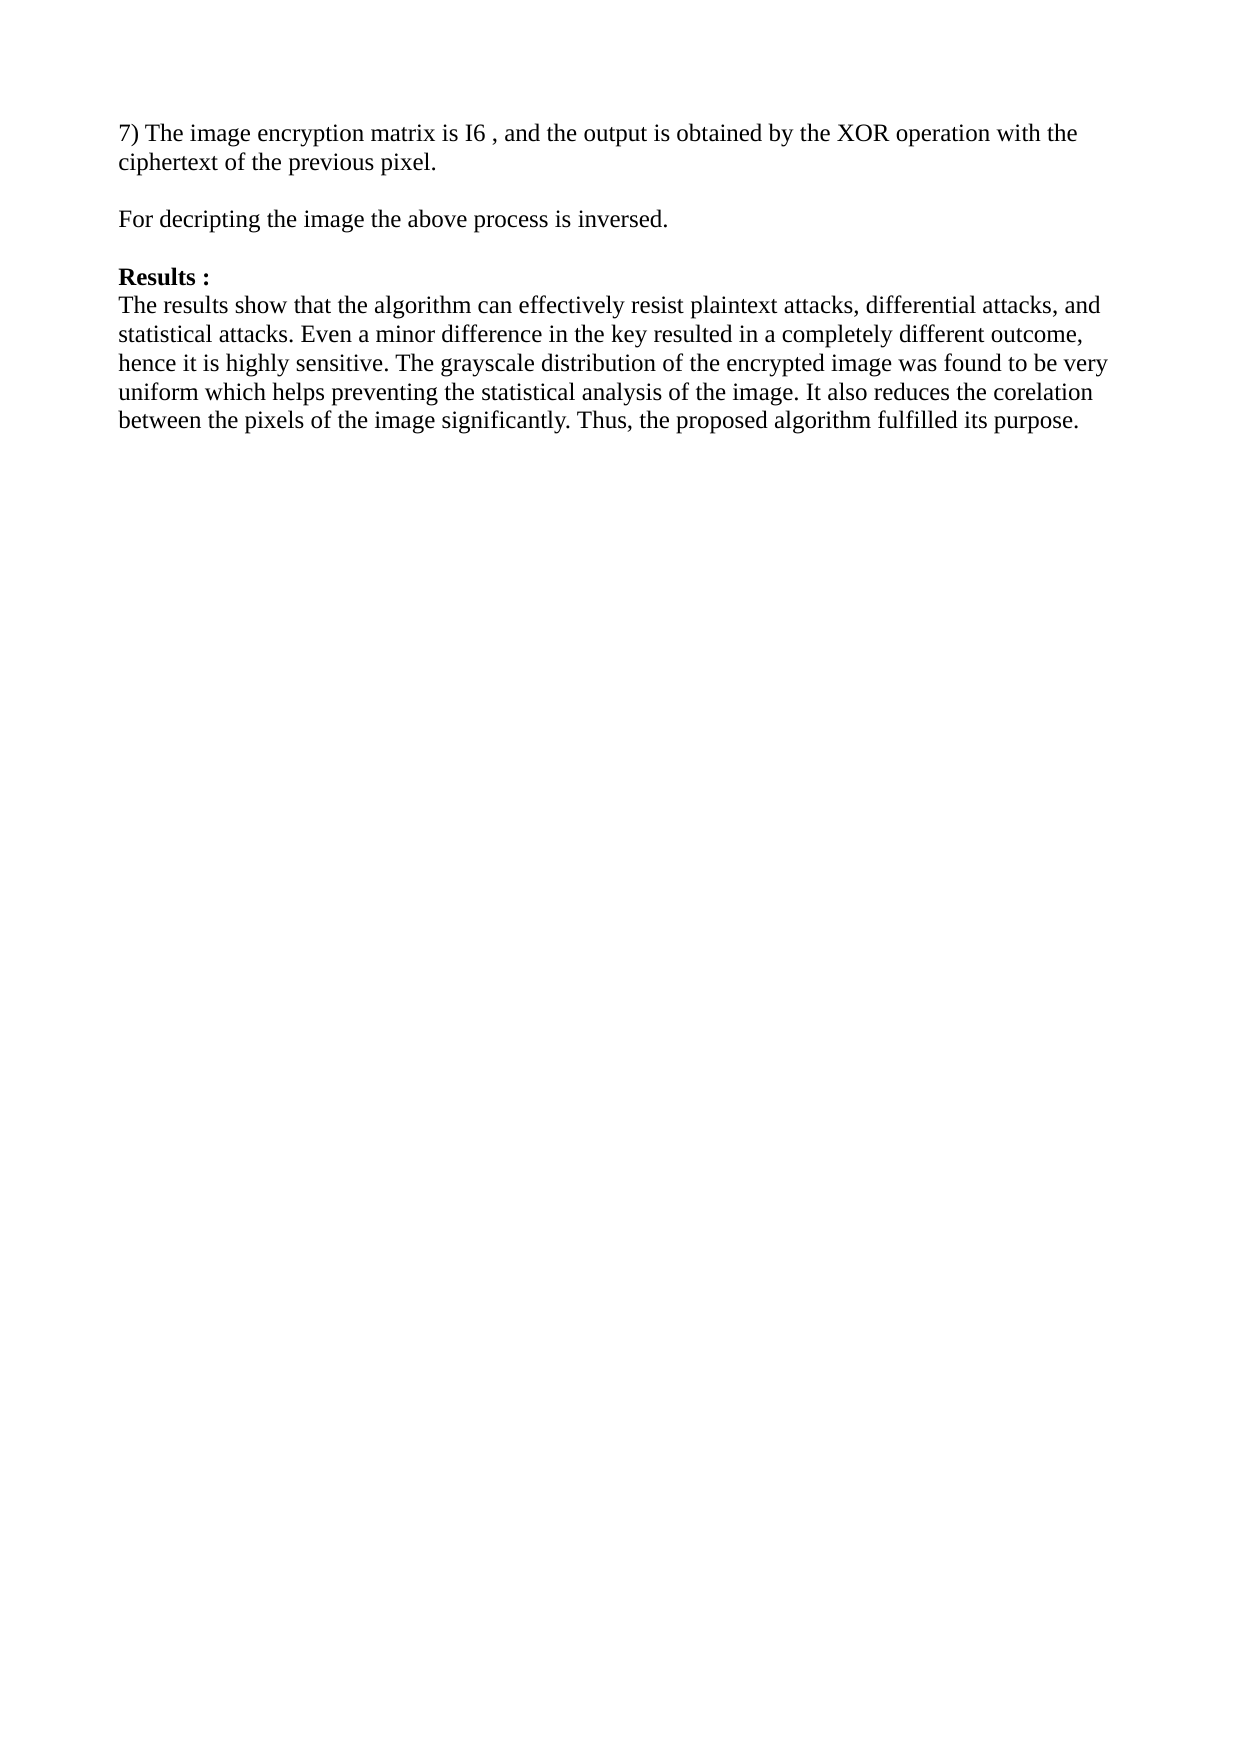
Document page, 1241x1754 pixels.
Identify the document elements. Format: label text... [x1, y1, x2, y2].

text 7) The image encryption matrix is I6 , and the output is obtained by the XOR operation with the ciphertext of the previous pixel. [118, 118, 1122, 176]
text The results show that the algorithm can effectively resist plaintext attacks, differential attacks, and statistical attacks. Even a minor difference in the key resulted in a completely different outcome, hence it is highly sensitive. The grayscale distribution of the encrypted image was found to be very uniform which helps preventing the statistical analysis of the image. It also reduces the corelation between the pixels of the image significantly. Thus, the proposed algorithm fulfilled its purpose. [118, 291, 1122, 434]
text For decripting the image the above process is inversed. [118, 204, 1122, 233]
text Results : [118, 262, 1122, 291]
